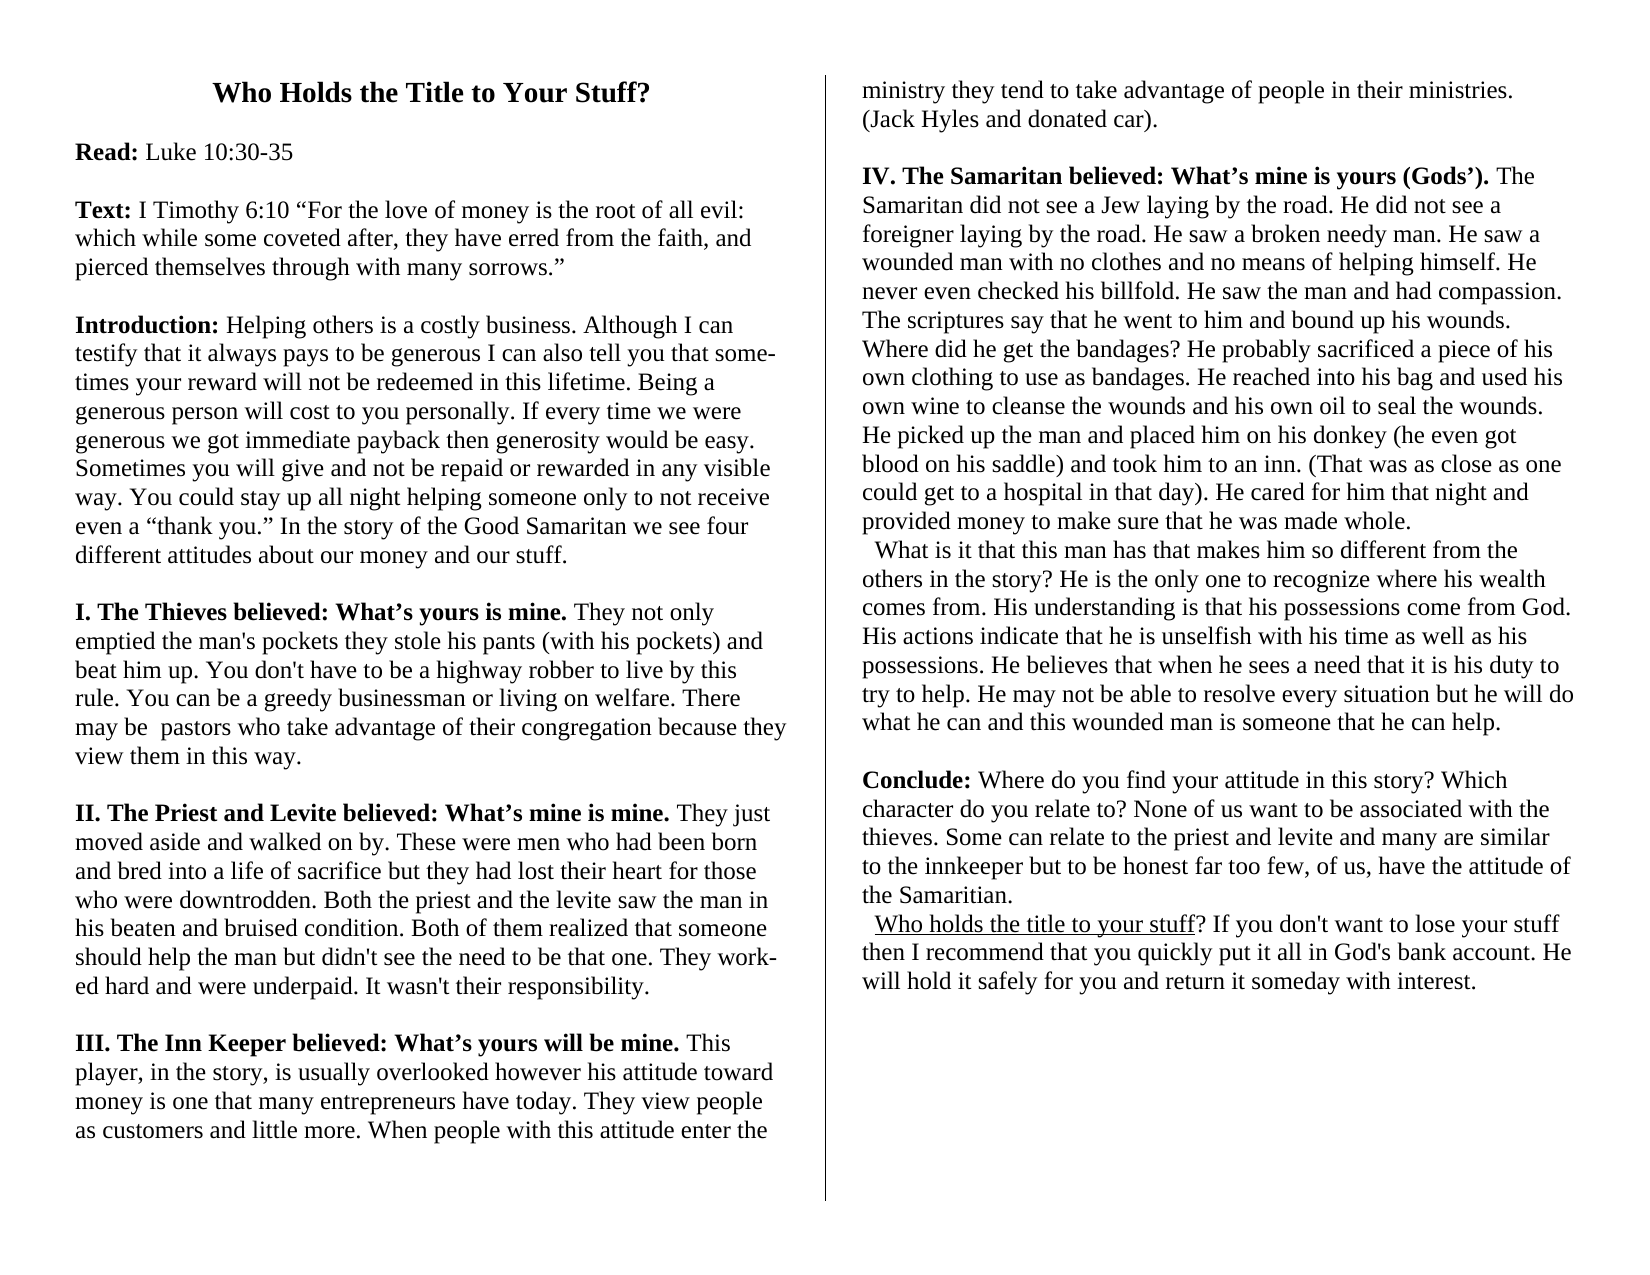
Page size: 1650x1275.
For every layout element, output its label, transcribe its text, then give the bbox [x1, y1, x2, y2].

text What is it that this man has that makes him so different from the others in the story? He is the only one to recognize where his wealth comes from. His understanding is that his possessions come from God. His actions indicate that he is unselfish with his time as well as his possessions. He believes that when he sees a need that it is his duty to try to help. He may not be able to resolve every situation but he will do what he can and this wounded man is someone that he can help. [862, 535, 1575, 736]
text IV. The Samaritan believed: What’s mine is yours (Gods’). The Samaritan did not see a Jew laying by the road. He did not see a foreigner laying by the road. He saw a broken needy man. He saw a wounded man with no clothes and no means of helping himself. He never even checked his billfold. He saw the man and had compassion. The scriptures say that he went to him and bound up his wounds. Where did he get the bandages? He probably sacrificed a piece of his own clothing to use as bandages. He reached into his bag and used his own wine to cleanse the wounds and his own oil to seal the wounds. He picked up the man and placed him on his donkey (he even got blood on his saddle) and took him to an inn. (That was as close as one could get to a hospital in that day). He cared for him that night and provided money to make sure that he was made whole. [862, 161, 1575, 535]
text I. The Thieves believed: What’s yours is mine. They not only emptied the man's pockets they stole his pants (with his pockets) and beat him up. You don't have to be a highway robber to live by this rule. You can be a greedy businessman or living on welfare. There may be pastors who take advantage of their congregation because they view them in this way. [75, 597, 788, 770]
title Who Holds the Title to Your Stuff? [75, 75, 788, 108]
text Text: I Timothy 6:10 “For the love of money is the root of all evil: which while some coveted after, they have erred from the faith, and pierced themselves through with many sorrows.” [75, 195, 788, 281]
text Who holds the title to your stuff? If you don't want to lose your stuff then I recommend that you quickly put it all in God's bank account. He will hold it safely for you and return it someday with interest. [862, 909, 1575, 995]
text Conclude: Where do you find your attitude in this story? Which character do you relate to? None of us want to be associated with the thieves. Some can relate to the priest and levite and many are similar to the innkeeper but to be honest far too few, of us, have the attitude of the Samaritian. [862, 765, 1575, 909]
text Introduction: Helping others is a costly business. Although I can testify that it always pays to be generous I can also tell you that some-times your reward will not be redeemed in this lifetime. Being a generous person will cost to you personally. If every time we were generous we got immediate payback then generosity would be easy. Sometimes you will give and not be repaid or rewarded in any visible way. You could stay up all night helping someone only to not receive even a “thank you.” In the story of the Good Samaritan we see four different attitudes about our money and our stuff. [75, 310, 788, 568]
text III. The Inn Keeper believed: What’s yours will be mine. This player, in the story, is usually overlooked however his attitude toward money is one that many entrepreneurs have today. They view people as customers and little more. When people with this attitude enter the [75, 1028, 788, 1143]
text II. The Priest and Levite believed: What’s mine is mine. They just moved aside and walked on by. These were men who had been born and bred into a life of sacrifice but they had lost their heart for those who were downtrodden. Both the priest and the levite saw the man in his beaten and bruised condition. Both of them realized that someone should help the man but didn't see the need to be that one. They work-ed hard and were underpaid. It wasn't their responsibility. [75, 798, 788, 1000]
text ministry they tend to take advantage of people in their ministries. (Jack Hyles and donated car). [862, 75, 1575, 132]
text Read: Luke 10:30-35 [75, 137, 788, 166]
